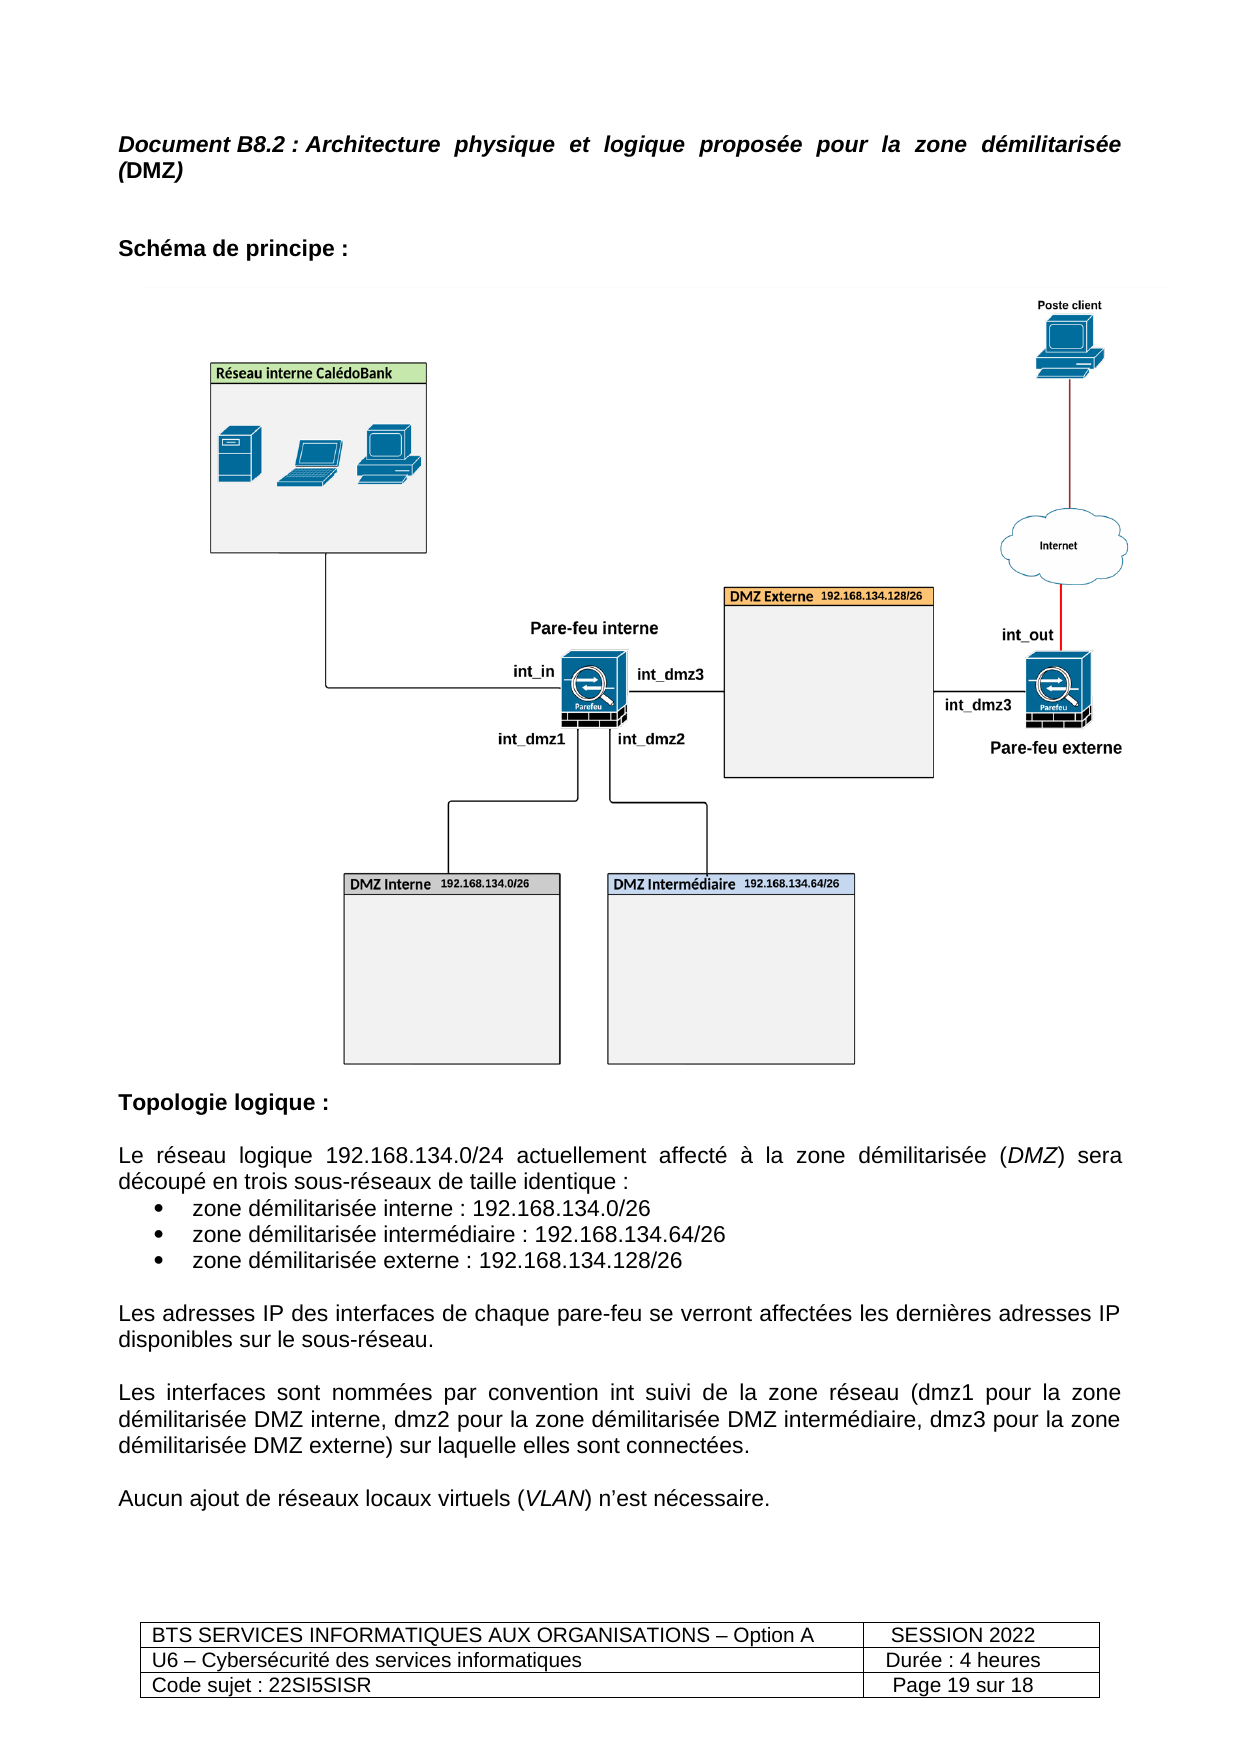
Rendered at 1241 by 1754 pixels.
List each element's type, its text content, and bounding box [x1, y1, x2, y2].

text Le réseau logique 192.168.134.0/24 actuellement affecté à la zone démilitarisée (DMZ) sera découpé en trois sous-réseaux de taille identique : [118, 1142, 1122, 1195]
text Les interfaces sont nommées par convention int suivi de la zone réseau (dmz1 pour la zone démilitarisée DMZ interne, dmz2 pour la zone démilitarisée DMZ intermédiaire, dmz3 pour la zone démilitarisée DMZ externe) sur laquelle elles sont connectées. [118, 1379, 1122, 1458]
text Schéma de principe : [118, 235, 1122, 261]
list zone démilitarisée externe : 192.168.134.128/26 [154, 1247, 1122, 1274]
text Les adresses IP des interfaces de chaque pare-feu se verront affectées les dernières adresses IP disponibles sur le sous-réseau. [118, 1300, 1122, 1353]
picture [118, 261, 1171, 1090]
text Topologie logique : [118, 1090, 1122, 1116]
list zone démilitarisée intermédiaire : 192.168.134.64/26 [154, 1221, 1122, 1247]
text Document B8.2 : Architecture physique et logique proposée pour la zone démilitarisée (DMZ) [118, 131, 1122, 183]
text Aucun ajout de réseaux locaux virtuels (VLAN) n’est nécessaire. [118, 1484, 1122, 1511]
list zone démilitarisée interne : 192.168.134.0/26 [154, 1195, 1122, 1221]
